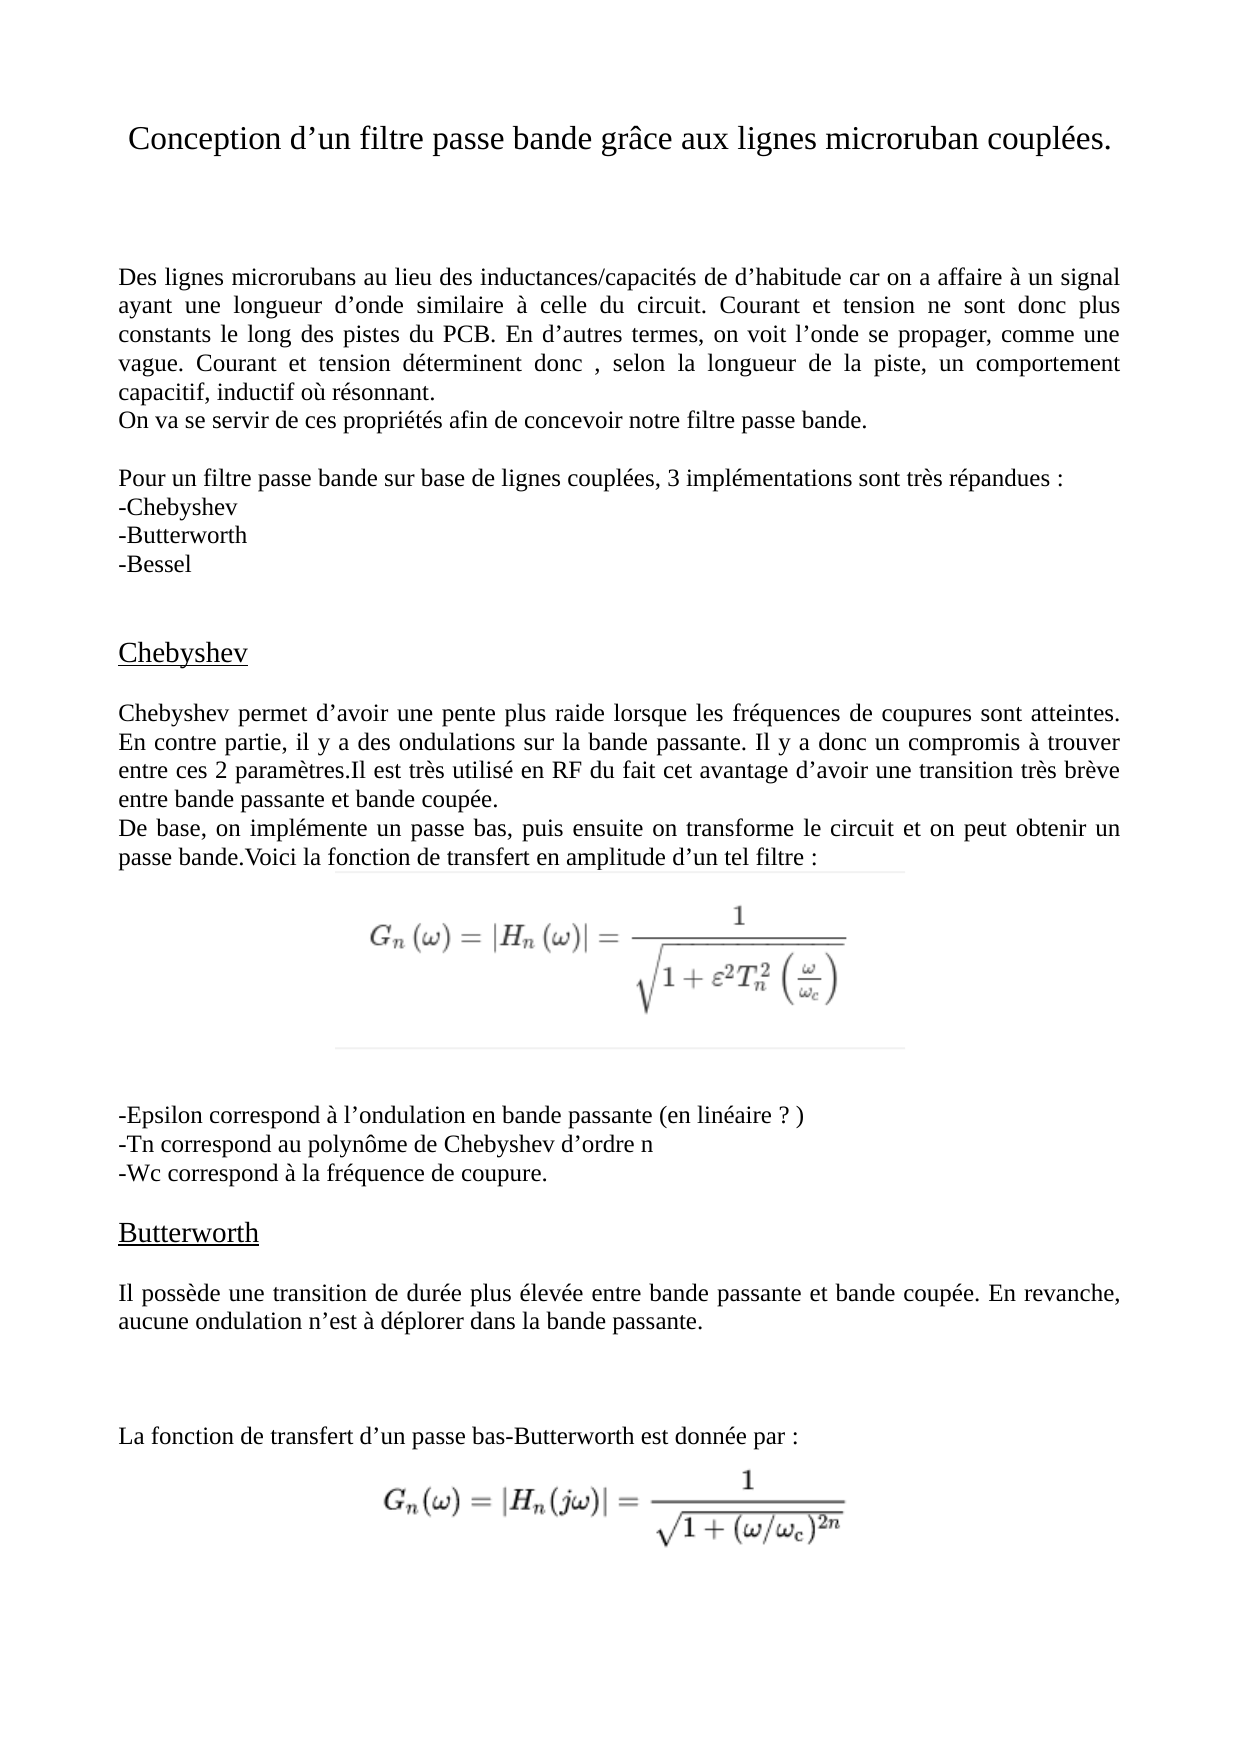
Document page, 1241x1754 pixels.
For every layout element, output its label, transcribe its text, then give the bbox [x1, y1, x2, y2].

picture [356, 1450, 884, 1562]
text Chebyshev [118, 636, 1122, 669]
text Conception d’un filtre passe bande grâce aux lignes microruban couplées. [118, 118, 1122, 156]
text -Bessel [118, 549, 1122, 578]
picture [335, 870, 906, 1054]
text On va se servir de ces propriétés afin de concevoir notre filtre passe bande. [118, 406, 1122, 434]
text -Epsilon correspond à l’ondulation en bande passante (en linéaire ? ) [118, 1100, 1122, 1129]
text Chebyshev permet d’avoir une pente plus raide lorsque les fréquences de coupures sont atteintes. En contre partie, il y a des ondulations sur la bande passante. Il y a donc un compromis à trouver entre ces 2 paramètres.Il est très utilisé en RF du fait cet avantage d’avoir une transition très brève entre bande passante et bande coupée. [118, 698, 1122, 813]
text Des lignes microrubans au lieu des inductances/capacités de d’habitude car on a affaire à un signal ayant une longueur d’onde similaire à celle du circuit. Courant et tension ne sont donc plus constants le long des pistes du PCB. En d’autres termes, on voit l’onde se propager, comme une vague. Courant et tension déterminent donc , selon la longueur de la piste, un comportement capacitif, inductif où résonnant. [118, 262, 1122, 406]
text Il possède une transition de durée plus élevée entre bande passante et bande coupée. En revanche, aucune ondulation n’est à déplorer dans la bande passante. [118, 1278, 1122, 1335]
text De base, on implémente un passe bas, puis ensuite on transforme le circuit et on peut obtenir un passe bande.Voici la fonction de transfert en amplitude d’un tel filtre : [118, 813, 1122, 870]
text -Butterworth [118, 521, 1122, 549]
text Butterworth [118, 1215, 1122, 1249]
text -Tn correspond au polynôme de Chebyshev d’ordre n [118, 1129, 1122, 1158]
text Pour un filtre passe bande sur base de lignes couplées, 3 implémentations sont très répandues : [118, 463, 1122, 492]
text La fonction de transfert d’un passe bas-Butterworth est donnée par : [118, 1421, 1122, 1450]
text -Wc correspond à la fréquence de coupure. [118, 1158, 1122, 1187]
text -Chebyshev [118, 492, 1122, 521]
